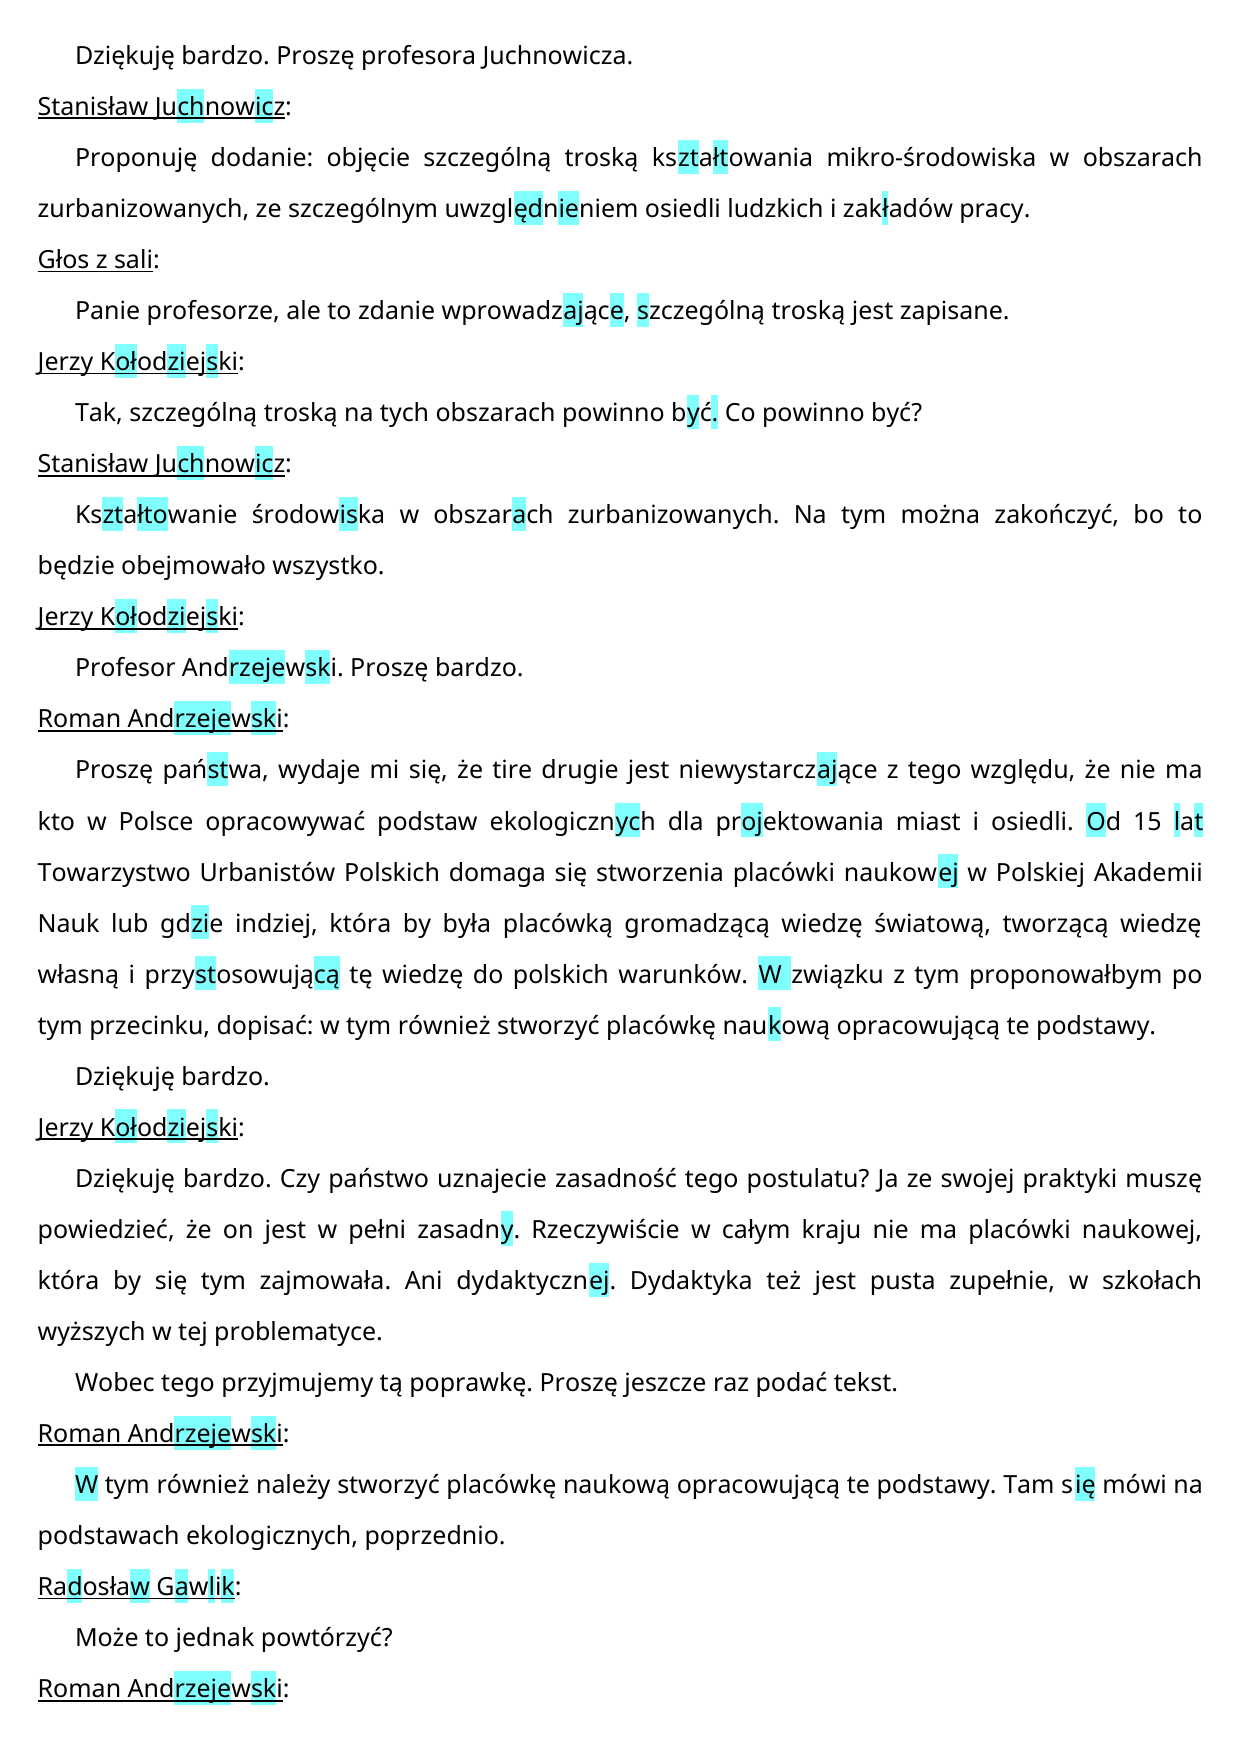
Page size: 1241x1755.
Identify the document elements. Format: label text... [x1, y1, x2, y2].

text Roman Andrzejewski: [37, 1671, 1203, 1705]
text Jerzy Kołodziejski: [37, 1109, 1203, 1143]
text Głos z sali: [37, 242, 1203, 276]
text Dziękuję bardzo. Proszę profesora Juchnowicza. [37, 37, 1203, 72]
text W tym również należy stworzyć placówkę naukową opracowującą te podstawy. Tam się mówi na podstawach ekologicznych, poprzednio. [37, 1467, 1203, 1552]
text Może to jednak powtórzyć? [37, 1620, 1203, 1654]
text Jerzy Kołodziejski: [37, 599, 1203, 633]
text Tak, szczególną troską na tych obszarach powinno być. Co powinno być? [37, 395, 1203, 429]
text Profesor Andrzejewski. Proszę bardzo. [37, 650, 1203, 684]
text Dziękuję bardzo. [37, 1058, 1203, 1092]
text Kształtowanie środowiska w obszarach zurbanizowanych. Na tym można zakończyć, bo to będzie obejmowało wszystko. [37, 497, 1203, 582]
text Jerzy Kołodziejski: [37, 344, 1203, 378]
text Stanisław Juchnowicz: [37, 88, 1203, 123]
text Proponuję dodanie: objęcie szczególną troską kształtowania mikro-środowiska w obszarach zurbanizowanych, ze szczególnym uwzględnieniem osiedli ludzkich i zakładów pracy. [37, 139, 1203, 225]
text Proszę państwa, wydaje mi się, że tire drugie jest niewystarczające z tego względu, że nie ma kto w Polsce opracowywać podstaw ekologicznych dla projektowania miast i osiedli. Od 15 lat Towarzystwo Urbanistów Polskich domaga się stworzenia placówki naukowej w Polskiej Akademii Nauk lub gdzie indziej, która by była placówką gromadzącą wiedzę światową, tworzącą wiedzę własną i przystosowującą tę wiedzę do polskich warunków. W związku z tym proponowałbym po tym przecinku, dopisać: w tym również stworzyć placówkę naukową opracowującą te podstawy. [37, 752, 1203, 1041]
text Radosław Gawlik: [37, 1569, 1203, 1603]
text Stanisław Juchnowicz: [37, 446, 1203, 480]
text Roman Andrzejewski: [37, 701, 1203, 735]
text Wobec tego przyjmujemy tą poprawkę. Proszę jeszcze raz podać tekst. [37, 1364, 1203, 1399]
text Roman Andrzejewski: [37, 1416, 1203, 1450]
text Dziękuję bardzo. Czy państwo uznajecie zasadność tego postulatu? Ja ze swojej praktyki muszę powiedzieć, że on jest w pełni zasadny. Rzeczywiście w całym kraju nie ma placówki naukowej, która by się tym zajmowała. Ani dydaktycznej. Dydaktyka też jest pusta zupełnie, w szkołach wyższych w tej problematyce. [37, 1160, 1203, 1348]
text Panie profesorze, ale to zdanie wprowadzające, szczególną troską jest zapisane. [37, 293, 1203, 327]
